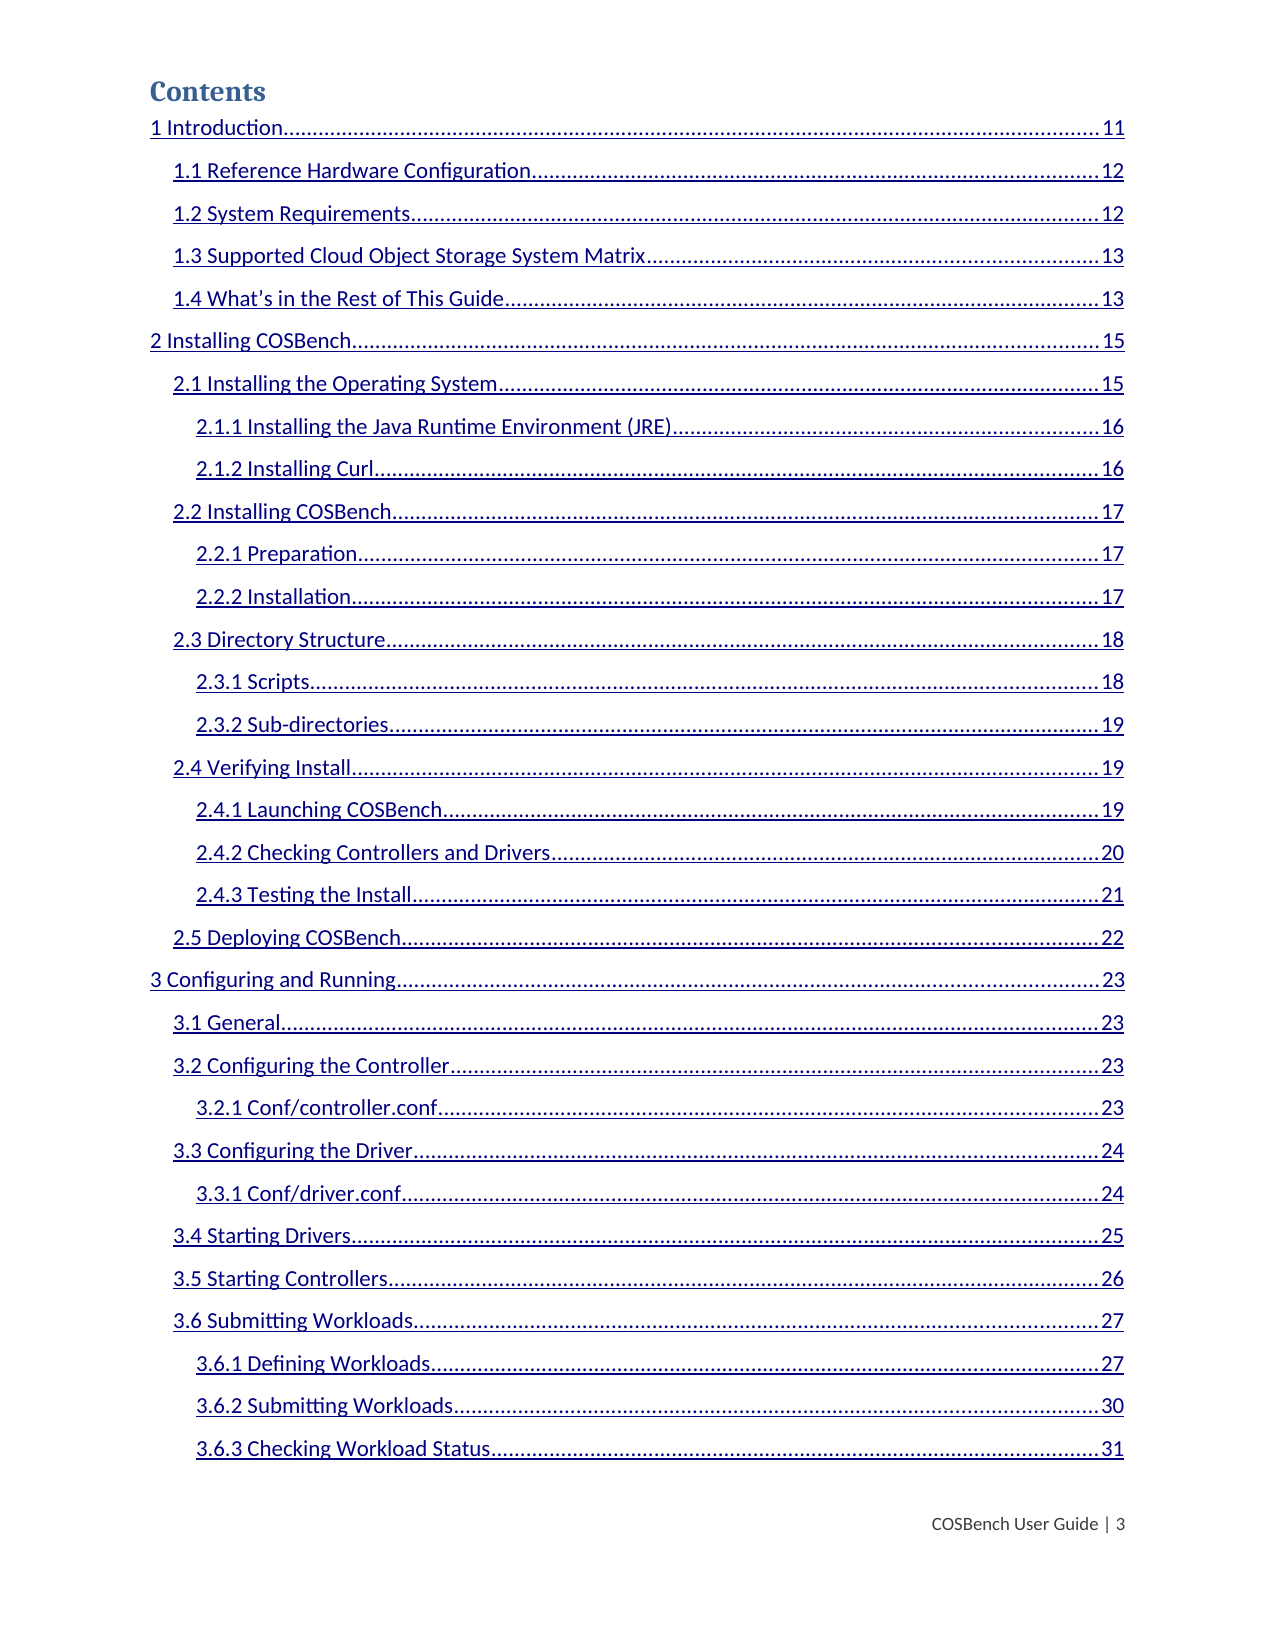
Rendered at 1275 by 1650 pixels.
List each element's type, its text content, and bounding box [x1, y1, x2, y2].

text 1.1 Reference Hardware Configuration 12 [173, 156, 1125, 184]
text 2.2.1 Preparation 17 [196, 539, 1125, 568]
text 2.1 Installing the Operating System 15 [173, 369, 1125, 397]
text 2.1.1 Installing the Java Runtime Environment (JRE) 16 [196, 412, 1125, 440]
text 2.5 Deploying COSBench 22 [173, 923, 1125, 951]
text 3 Configuring and Running 23 [150, 966, 1125, 990]
text 2.4 Verifying Install 19 [173, 753, 1125, 781]
text Contents [150, 75, 1125, 108]
text 3.6 Submitting Workloads 27 [173, 1306, 1125, 1334]
text 2 Installing COSBench 15 [150, 327, 1125, 351]
text 1 Introduction 11 [150, 113, 1125, 138]
text 3.6.2 Submitting Workloads 30 [196, 1392, 1125, 1420]
text 3.4 Starting Drivers 25 [173, 1221, 1125, 1249]
text 2.4.1 Launching COSBench 19 [196, 795, 1125, 823]
text 3.3 Configuring the Driver 24 [173, 1136, 1125, 1164]
text 3.2.1 Conf/controller.conf 23 [196, 1093, 1125, 1121]
text 2.2 Installing COSBench 17 [173, 497, 1125, 525]
text 2.1.2 Installing Curl 16 [196, 454, 1125, 482]
text 3.2 Configuring the Controller 23 [173, 1051, 1125, 1079]
text 3.6.1 Defining Workloads 27 [196, 1349, 1125, 1377]
text 2.2.2 Installation 17 [196, 582, 1125, 610]
text 2.4.2 Checking Controllers and Drivers 20 [196, 838, 1125, 866]
text 3.1 General 23 [173, 1008, 1125, 1036]
text 2.3 Directory Structure 18 [173, 625, 1125, 653]
text 1.3 Supported Cloud Object Storage System Matrix 13 [173, 241, 1125, 269]
text 2.3.2 Sub-directories 19 [196, 710, 1125, 738]
text 3.5 Starting Controllers 26 [173, 1264, 1125, 1292]
text 3.3.1 Conf/driver.conf 24 [196, 1179, 1125, 1207]
text 1.2 System Requirements 12 [173, 199, 1125, 227]
text 1.4 What’s in the Rest of This Guide 13 [173, 284, 1125, 312]
text 3.6.3 Checking Workload Status 31 [196, 1434, 1125, 1462]
text 2.3.1 Scripts 18 [196, 667, 1125, 695]
text 2.4.3 Testing the Install 21 [196, 880, 1125, 908]
